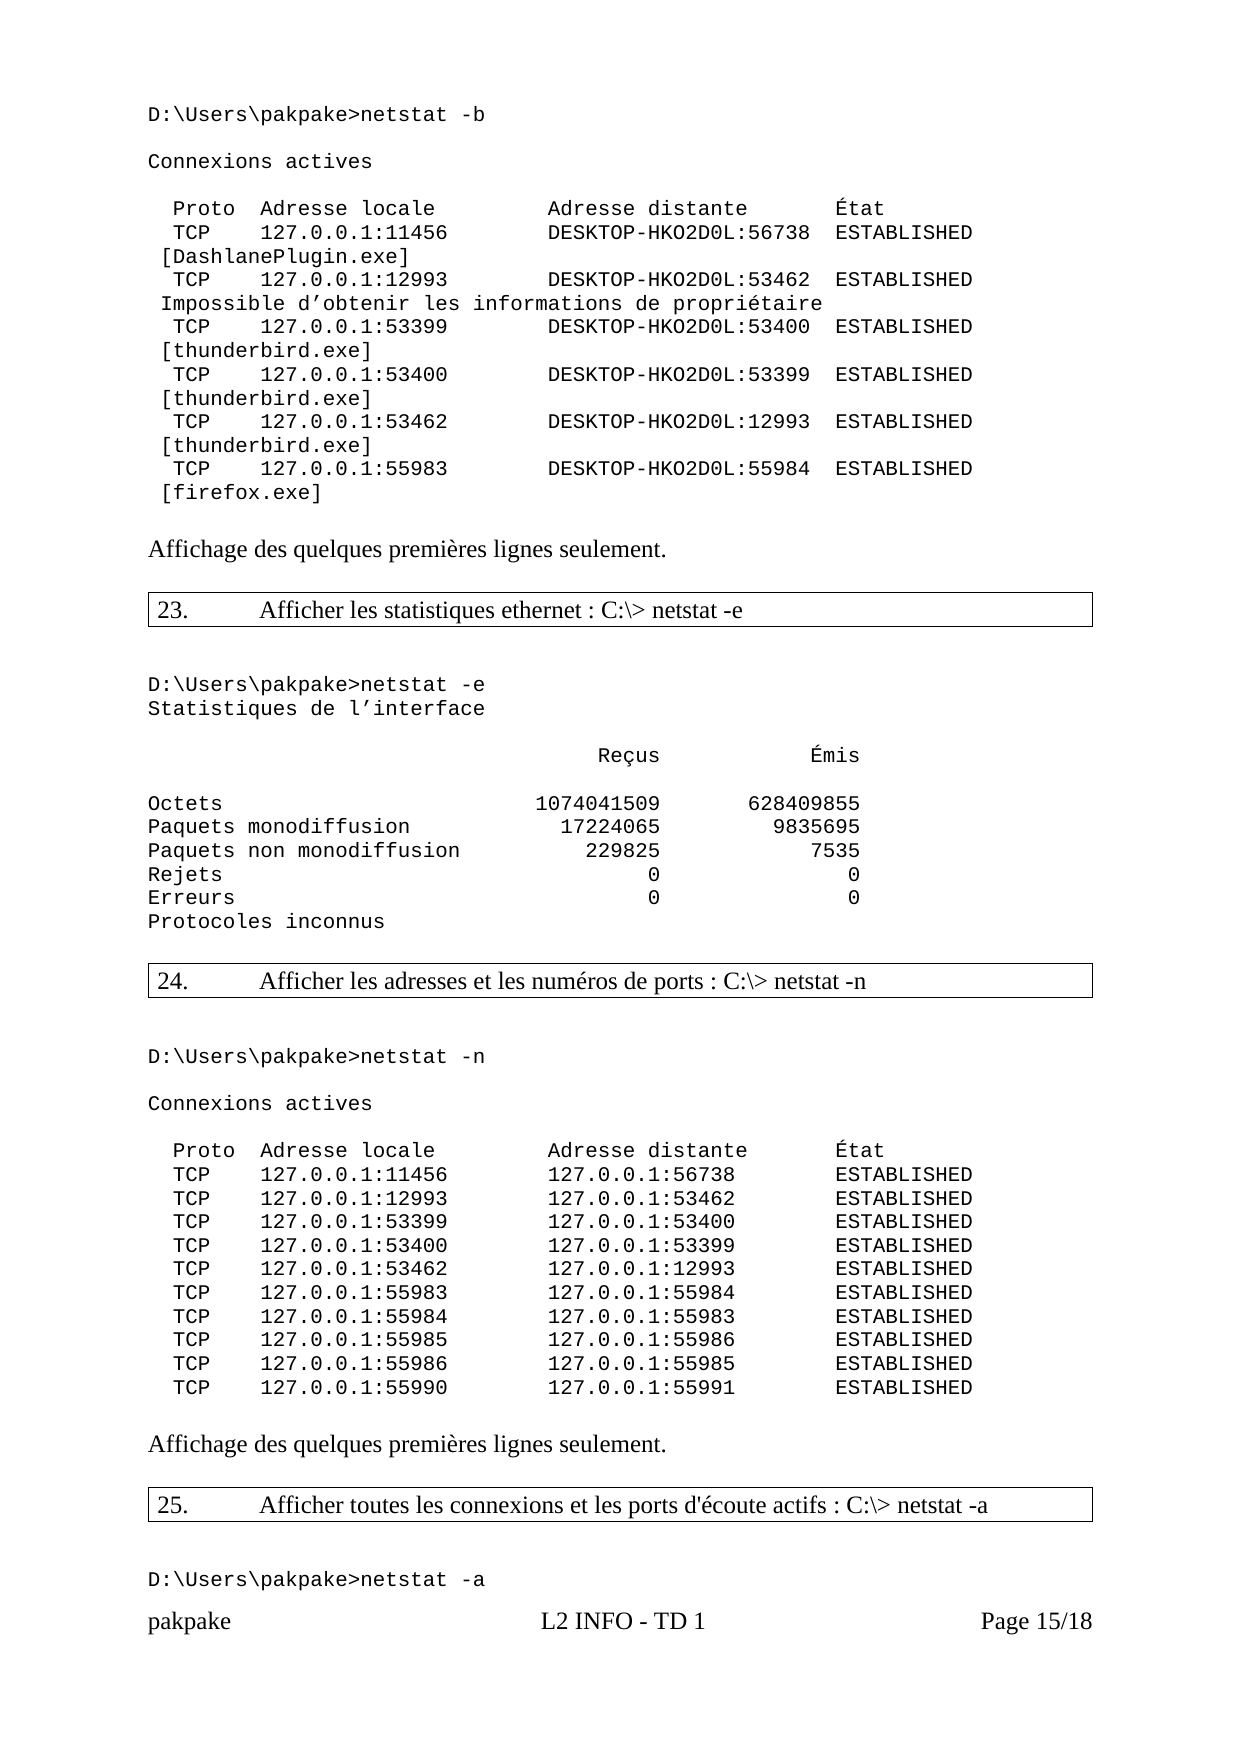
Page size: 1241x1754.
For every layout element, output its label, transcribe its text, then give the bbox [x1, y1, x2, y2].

text Rejets 0 0 [148, 863, 1093, 887]
text TCP 127.0.0.1:55983 DESKTOP-HKO2D0L:55984 ESTABLISHED [148, 458, 1093, 482]
text [thunderbird.exe] [148, 340, 1093, 364]
text Connexions actives [148, 151, 1093, 175]
text Paquets monodiffusion 17224065 9835695 [148, 816, 1093, 840]
text D:\Users\pakpake>netstat -a [148, 1569, 1093, 1593]
text [firefox.exe] [148, 482, 1093, 506]
text TCP 127.0.0.1:53462 DESKTOP-HKO2D0L:12993 ESTABLISHED [148, 411, 1093, 435]
text TCP 127.0.0.1:53399 127.0.0.1:53400 ESTABLISHED [148, 1211, 1093, 1235]
text Statistiques de l’interface [148, 698, 1093, 722]
text Affichage des quelques premières lignes seulement. [148, 1429, 1093, 1458]
text TCP 127.0.0.1:53462 127.0.0.1:12993 ESTABLISHED [148, 1258, 1093, 1282]
text [DashlanePlugin.exe] [148, 246, 1093, 269]
text TCP 127.0.0.1:55990 127.0.0.1:55991 ESTABLISHED [148, 1377, 1093, 1400]
text Connexions actives [148, 1093, 1093, 1117]
text TCP 127.0.0.1:53400 DESKTOP-HKO2D0L:53399 ESTABLISHED [148, 364, 1093, 387]
list Afficher les statistiques ethernet : C:\> netstat -e [149, 593, 1092, 626]
text [thunderbird.exe] [148, 387, 1093, 411]
list Afficher les adresses et les numéros de ports : C:\> netstat -n [149, 964, 1092, 997]
text Protocoles inconnus [148, 911, 1093, 934]
text D:\Users\pakpake>netstat -e [148, 674, 1093, 698]
text Paquets non monodiffusion 229825 7535 [148, 840, 1093, 863]
text D:\Users\pakpake>netstat -n [148, 1046, 1093, 1069]
text TCP 127.0.0.1:12993 127.0.0.1:53462 ESTABLISHED [148, 1187, 1093, 1211]
text Reçus Émis [148, 745, 1093, 769]
text TCP 127.0.0.1:55983 127.0.0.1:55984 ESTABLISHED [148, 1282, 1093, 1306]
text Octets 1074041509 628409855 [148, 793, 1093, 816]
text TCP 127.0.0.1:55984 127.0.0.1:55983 ESTABLISHED [148, 1306, 1093, 1329]
list Afficher toutes les connexions et les ports d'écoute actifs : C:\> netstat -a [149, 1488, 1092, 1521]
text D:\Users\pakpake>netstat -b [148, 104, 1093, 127]
text Proto Adresse locale Adresse distante État [148, 198, 1093, 222]
text [thunderbird.exe] [148, 435, 1093, 458]
text Affichage des quelques premières lignes seulement. [148, 534, 1093, 563]
text TCP 127.0.0.1:53400 127.0.0.1:53399 ESTABLISHED [148, 1235, 1093, 1258]
text TCP 127.0.0.1:53399 DESKTOP-HKO2D0L:53400 ESTABLISHED [148, 317, 1093, 340]
text Impossible d’obtenir les informations de propriétaire [148, 293, 1093, 317]
text TCP 127.0.0.1:11456 DESKTOP-HKO2D0L:56738 ESTABLISHED [148, 222, 1093, 246]
text TCP 127.0.0.1:55985 127.0.0.1:55986 ESTABLISHED [148, 1329, 1093, 1353]
text Erreurs 0 0 [148, 887, 1093, 911]
text TCP 127.0.0.1:11456 127.0.0.1:56738 ESTABLISHED [148, 1164, 1093, 1187]
text Proto Adresse locale Adresse distante État [148, 1140, 1093, 1164]
text TCP 127.0.0.1:12993 DESKTOP-HKO2D0L:53462 ESTABLISHED [148, 269, 1093, 293]
text TCP 127.0.0.1:55986 127.0.0.1:55985 ESTABLISHED [148, 1353, 1093, 1377]
